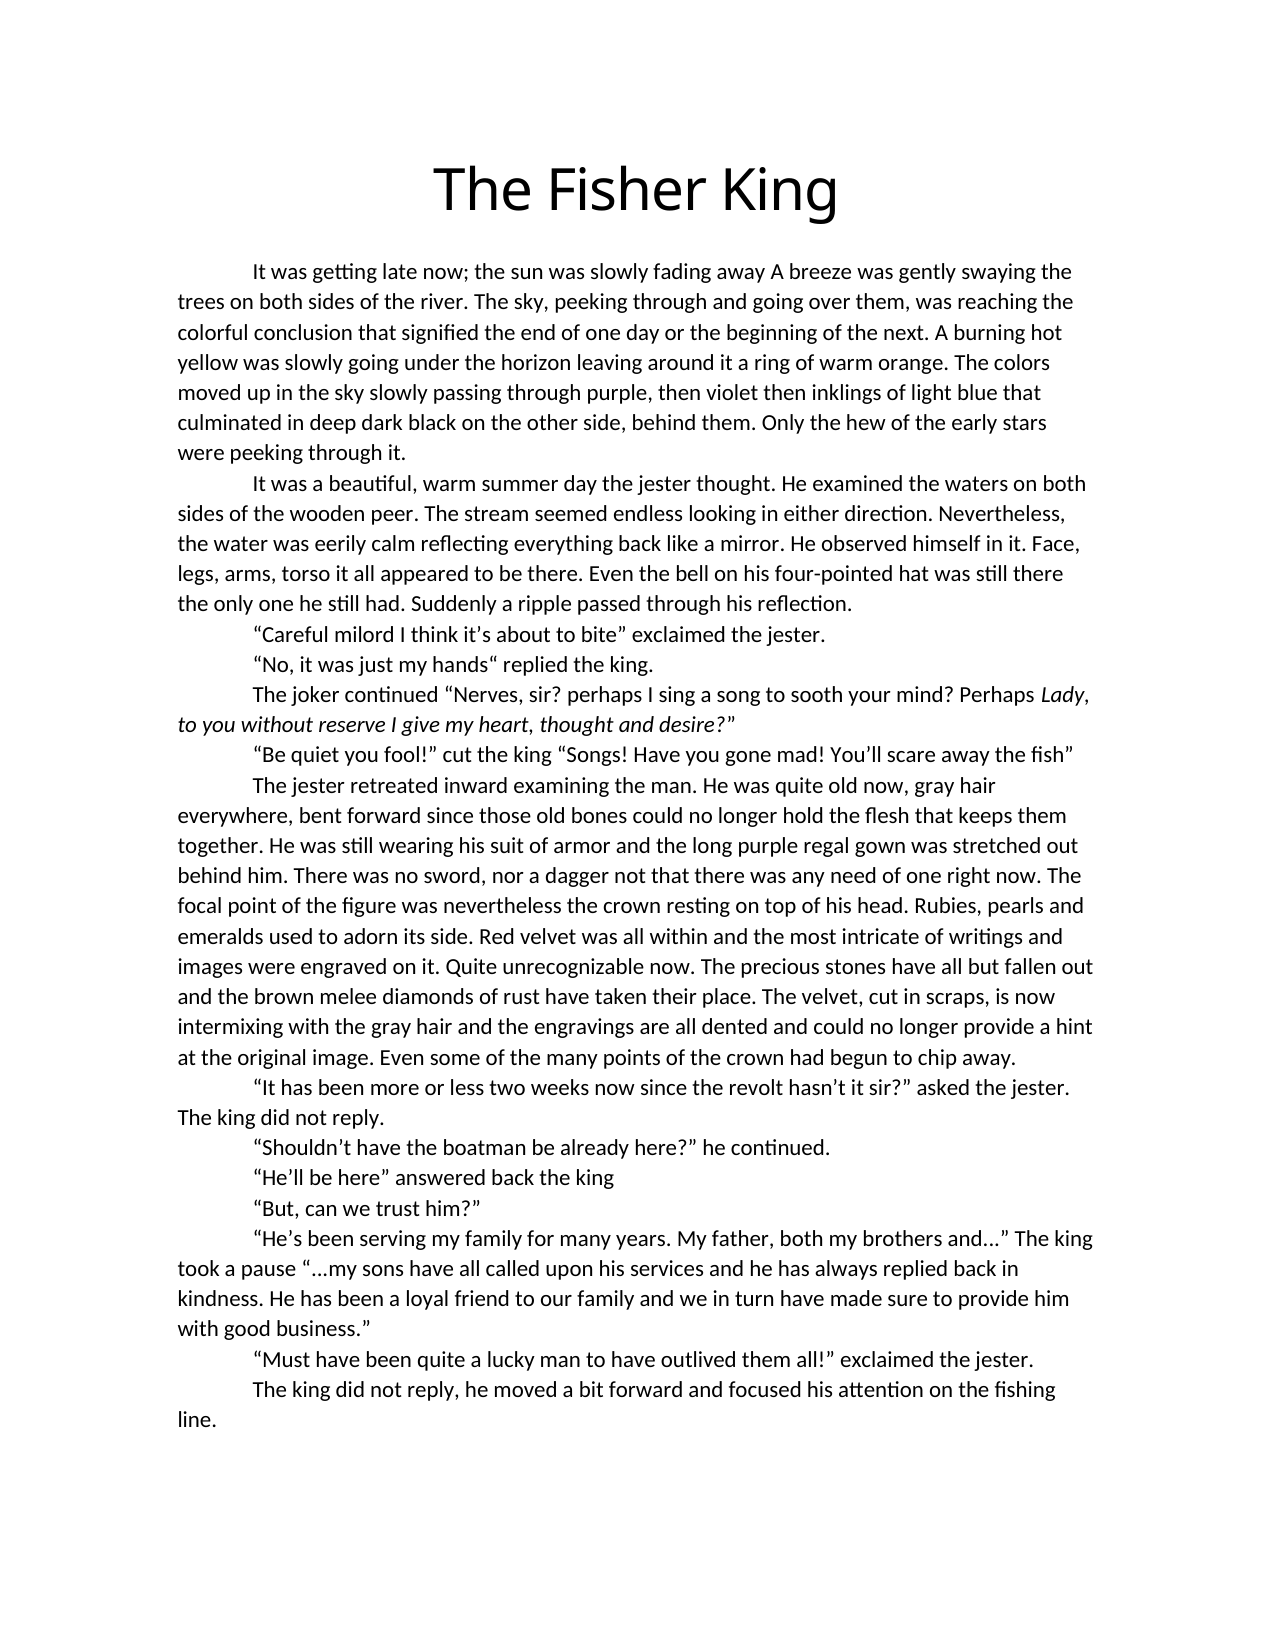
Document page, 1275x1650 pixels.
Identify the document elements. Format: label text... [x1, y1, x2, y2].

text “Be quiet you fool!” cut the king “Songs! Have you gone mad! You’ll scare away the fish” [177, 741, 1098, 769]
text “Shouldn’t have the boatman be already here?” he continued. [177, 1133, 1098, 1161]
text The king did not reply. [177, 1103, 1098, 1131]
text “Careful milord I think it’s about to bite” exclaimed the jester. [177, 620, 1098, 648]
text It was getting late now; the sun was slowly fading away A breeze was gently swaying the trees on both sides of the river. The sky, peeking through and going over them, was reaching the colorful conclusion that signified the end of one day or the beginning of the next. A burning hot yellow was slowly going under the horizon leaving around it a ring of warm orange. The colors moved up in the sky slowly passing through purple, then violet then inklings of light blue that culminated in deep dark black on the other side, behind them. Only the hew of the early stars were peeking through it. [177, 257, 1098, 467]
text The jester retreated inward examining the man. He was quite old now, gray hair everywhere, bent forward since those old bones could no longer hold the flesh that keeps them together. He was still wearing his suit of armor and the long purple regal gown was stretched out behind him. There was no sword, nor a dagger not that there was any need of one right now. The focal point of the figure was nevertheless the crown resting on top of his head. Rubies, pearls and emeralds used to adorn its side. Red velvet was all within and the most intricate of writings and images were engraved on it. Quite unrecognizable now. The precious stones have all but fallen out and the brown melee diamonds of rust have taken their place. The velvet, cut in scraps, is now intermixing with the gray hair and the engravings are all dented and could no longer provide a hint at the original image. Even some of the many points of the crown had begun to chip away. [177, 771, 1098, 1071]
text “He’s been serving my family for many years. My father, both my brothers and...” The king took a pause “...my sons have all called upon his services and he has always replied back in kindness. He has been a loyal friend to our family and we in turn have made sure to provide him with good business.” [177, 1224, 1098, 1343]
text It was a beautiful, warm summer day the jester thought. He examined the waters on both sides of the wooden peer. The stream seemed endless looking in either direction. Nevertheless, the water was eerily calm reflecting everything back like a mirror. He observed himself in it. Face, legs, arms, torso it all appeared to be there. Even the bell on his four-pointed hat was still there the only one he still had. Suddenly a ripple passed through his reflection. [177, 469, 1098, 618]
text The joker continued “Nerves, sir? perhaps I sing a song to sooth your mind? Perhaps Lady, to you without reserve I give my heart, thought and desire?” [177, 680, 1098, 738]
text The king did not reply, he moved a bit forward and focused his attention on the fishing line. [177, 1375, 1098, 1433]
text “Must have been quite a lucky man to have outlived them all!” exclaimed the jester. [177, 1345, 1098, 1373]
text “He’ll be here” answered back the king [177, 1163, 1098, 1192]
text “No, it was just my hands“ replied the king. [177, 650, 1098, 678]
text “But, can we trust him?” [177, 1194, 1098, 1222]
title The Fisher King [177, 148, 1098, 227]
text “It has been more or less two weeks now since the revolt hasn’t it sir?” asked the jester. [177, 1073, 1098, 1101]
